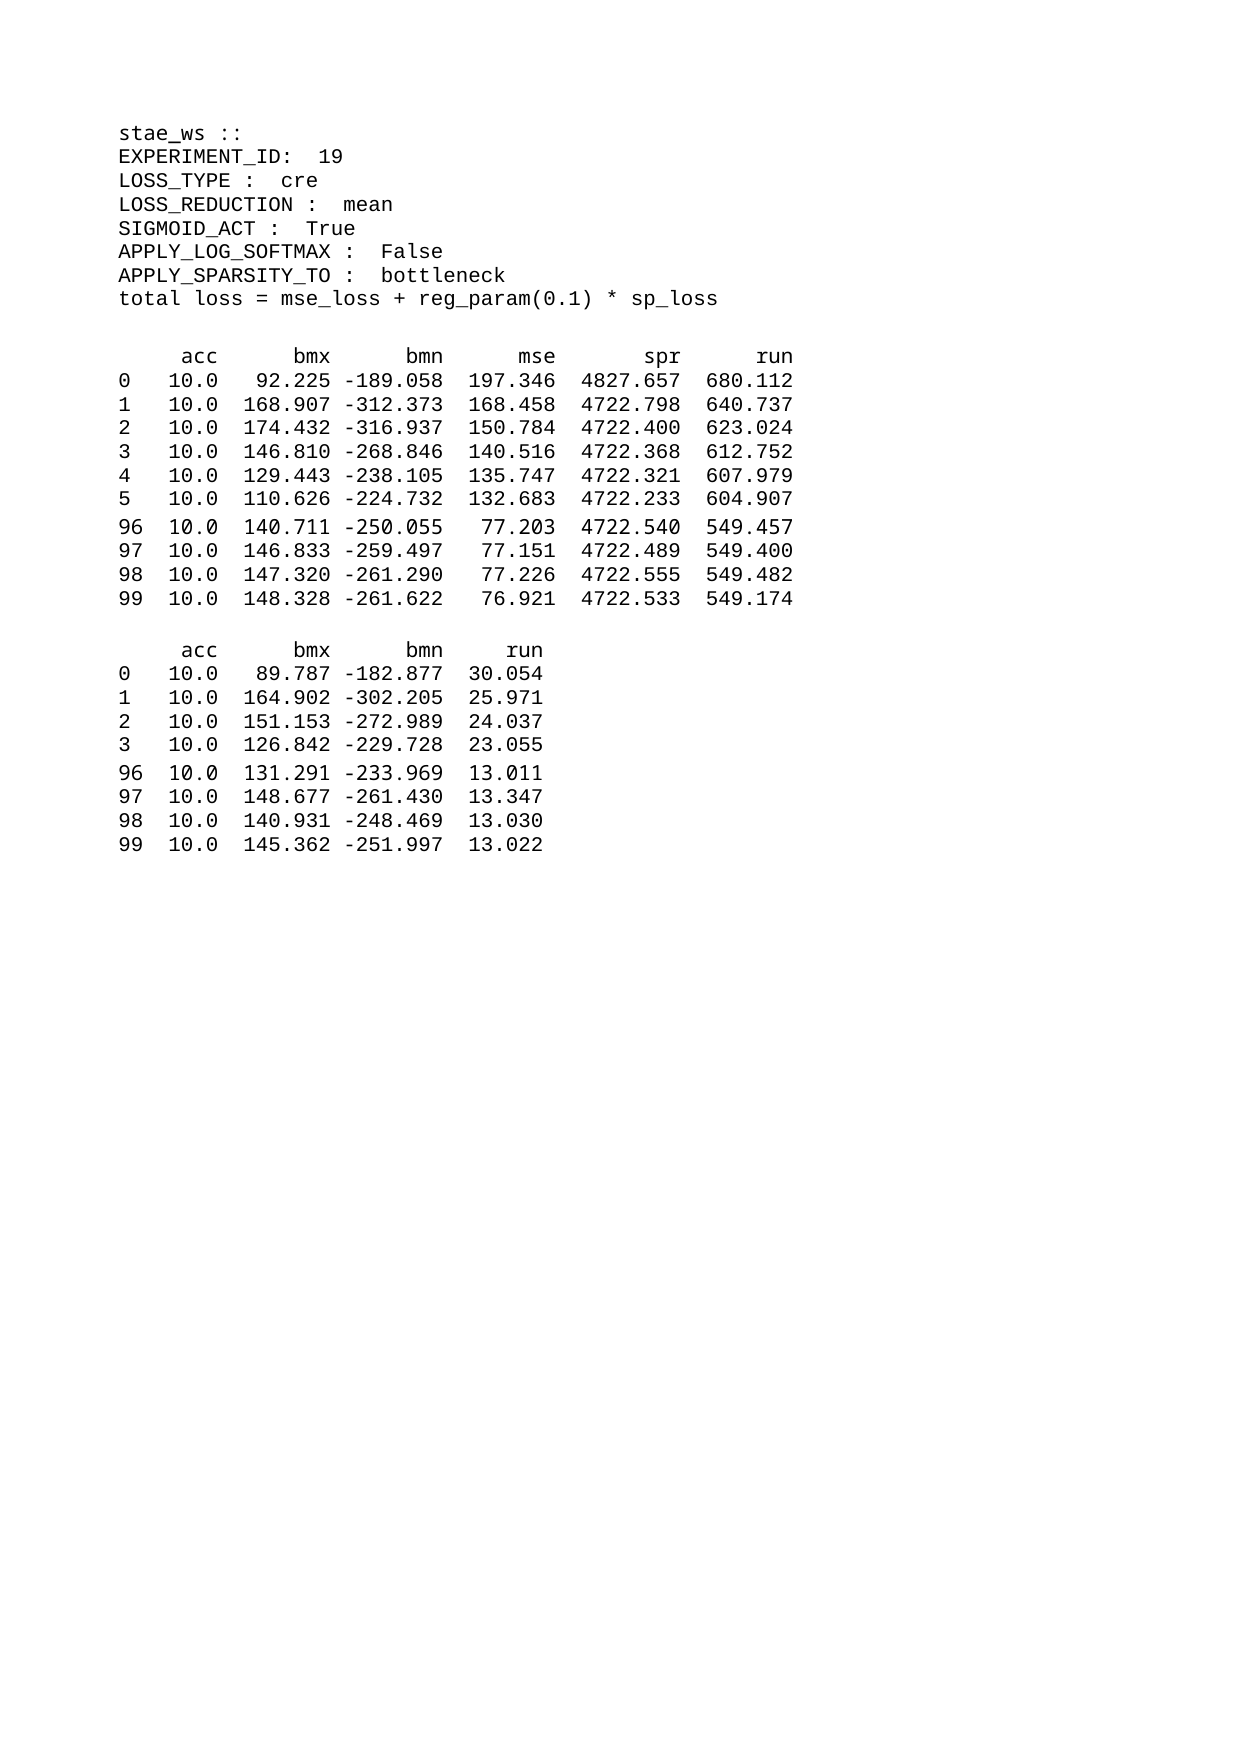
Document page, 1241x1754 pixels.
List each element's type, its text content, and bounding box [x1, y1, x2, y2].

text 2 10.0 151.153 -272.989 24.037 [118, 711, 1122, 734]
text 97 10.0 146.833 -259.497 77.151 4722.489 549.400 [118, 540, 1122, 564]
text 0 10.0 92.225 -189.058 197.346 4827.657 680.112 [118, 370, 1122, 394]
text 3 10.0 126.842 -229.728 23.055 [118, 734, 1122, 758]
text LOSS_TYPE : cre [118, 170, 1122, 194]
text 99 10.0 148.328 -261.622 76.921 4722.533 549.174 [118, 588, 1122, 611]
text stae_ws :: [118, 118, 1122, 147]
text 2 10.0 174.432 -316.937 150.784 4722.400 623.024 [118, 417, 1122, 441]
text SIGMOID_ACT : True [118, 217, 1122, 241]
text 97 10.0 148.677 -261.430 13.347 [118, 786, 1122, 810]
text acc bmx bmn mse spr run [118, 342, 1122, 370]
text total loss = mse_loss + reg_param(0.1) * sp_loss [118, 288, 1122, 312]
text 98 10.0 140.931 -248.469 13.030 [118, 810, 1122, 834]
text 4 10.0 129.443 -238.105 135.747 4722.321 607.979 [118, 464, 1122, 488]
text 99 10.0 145.362 -251.997 13.022 [118, 834, 1122, 857]
text LOSS_REDUCTION : mean [118, 194, 1122, 217]
text 96 10.0 131.291 -233.969 13.011 [118, 758, 1122, 786]
text 0 10.0 89.787 -182.877 30.054 [118, 663, 1122, 687]
text 98 10.0 147.320 -261.290 77.226 4722.555 549.482 [118, 564, 1122, 588]
text 5 10.0 110.626 -224.732 132.683 4722.233 604.907 [118, 488, 1122, 512]
text APPLY_LOG_SOFTMAX : False [118, 241, 1122, 265]
text EXPERIMENT_ID: 19 [118, 147, 1122, 170]
text 1 10.0 164.902 -302.205 25.971 [118, 687, 1122, 711]
text 3 10.0 146.810 -268.846 140.516 4722.368 612.752 [118, 441, 1122, 464]
text 96 10.0 140.711 -250.055 77.203 4722.540 549.457 [118, 512, 1122, 540]
text 1 10.0 168.907 -312.373 168.458 4722.798 640.737 [118, 394, 1122, 417]
text APPLY_SPARSITY_TO : bottleneck [118, 265, 1122, 288]
text acc bmx bmn run [118, 635, 1122, 663]
